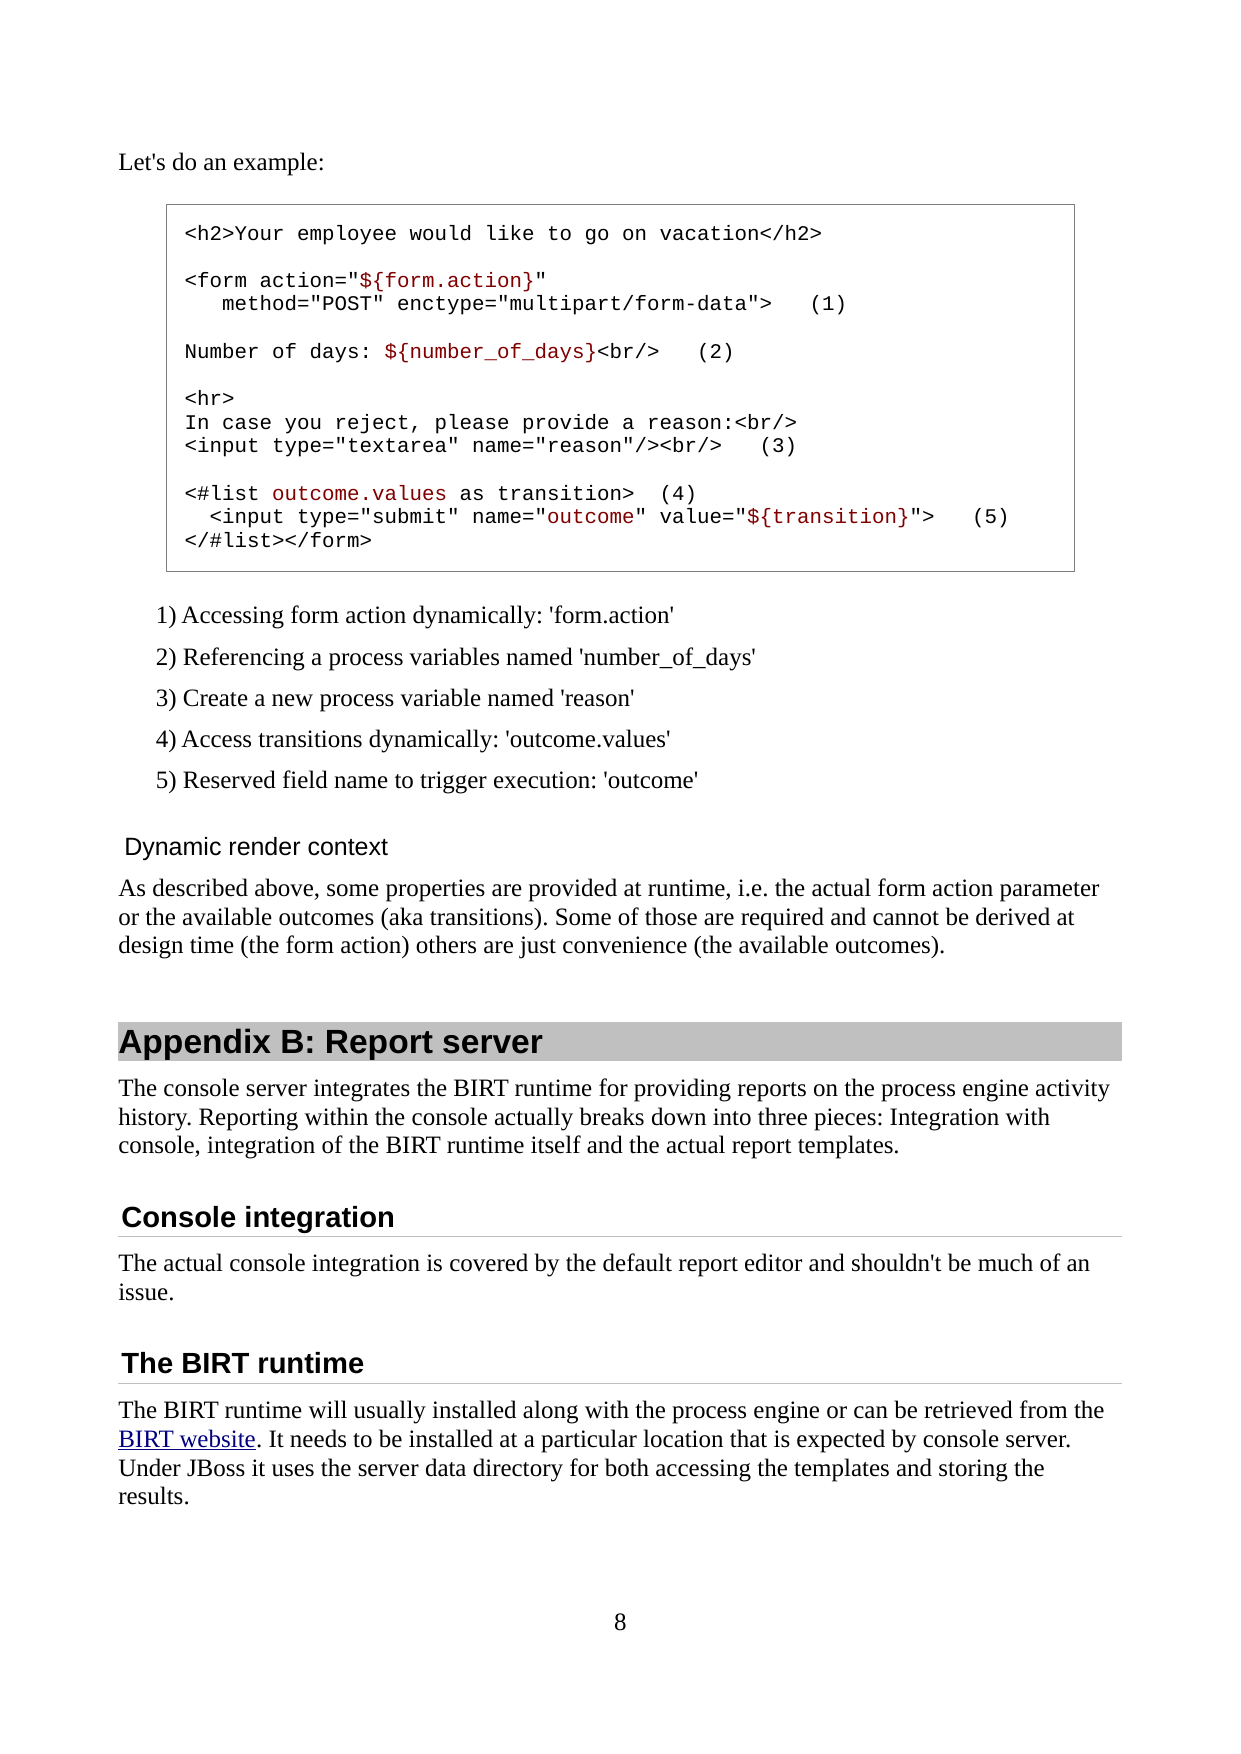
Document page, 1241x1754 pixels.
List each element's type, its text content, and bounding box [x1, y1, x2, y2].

text The actual console integration is covered by the default report editor and shouldn't be much of an issue. [118, 1248, 1122, 1306]
text 3) Create a new process variable named 'reason' [156, 683, 1122, 712]
text <hr> [167, 370, 1074, 393]
text <form action="${form.action}" method="POST" enctype="multipart/form-data"> (1) [167, 252, 1074, 317]
text The console server integrates the BIRT runtime for providing reports on the process engine activity history. Reporting within the console actually breaks down into three pieces: Integration with console, integration of the BIRT runtime itself and the actual report templates. [118, 1073, 1122, 1159]
subtitle Dynamic render context [124, 832, 1122, 860]
text </#list></form> [167, 512, 1074, 571]
subtitle Console integration [118, 1197, 1122, 1236]
text 1) Accessing form action dynamically: 'form.action' [156, 600, 1122, 629]
text <h2>Your employee would like to go on vacation</h2> [167, 205, 1074, 246]
text Number of days: ${number_of_days}<br/> (2) [167, 323, 1074, 364]
subtitle The BIRT runtime [118, 1343, 1122, 1383]
text The BIRT runtime will usually installed along with the process engine or can be retrieved from the BIRT website. It needs to be installed at a particular location that is expected by console server. Under JBoss it uses the server data directory for both accessing the templates and storing the results. [118, 1395, 1122, 1539]
text Let's do an example: [118, 147, 1122, 176]
text 5) Reserved field name to trigger execution: 'outcome' [156, 765, 1122, 794]
text 4) Access transitions dynamically: 'outcome.values' [156, 724, 1122, 753]
text In case you reject, please provide a reason:<br/> [167, 393, 1074, 417]
text As described above, some properties are provided at runtime, i.e. the actual form action parameter or the available outcomes (aka transitions). Some of those are required and cannot be derived at design time (the form action) others are just convenience (the available outcomes). [118, 873, 1122, 959]
text <input type="textarea" name="reason"/><br/> (3) [167, 417, 1074, 459]
text 2) Referencing a process variables named 'number_of_days' [156, 642, 1122, 670]
text <#list outcome.values as transition> (4) [167, 464, 1074, 488]
text <input type="submit" name="outcome" value="${transition}"> (5) [167, 488, 1074, 512]
subtitle Appendix B: Report server [118, 1022, 1122, 1061]
